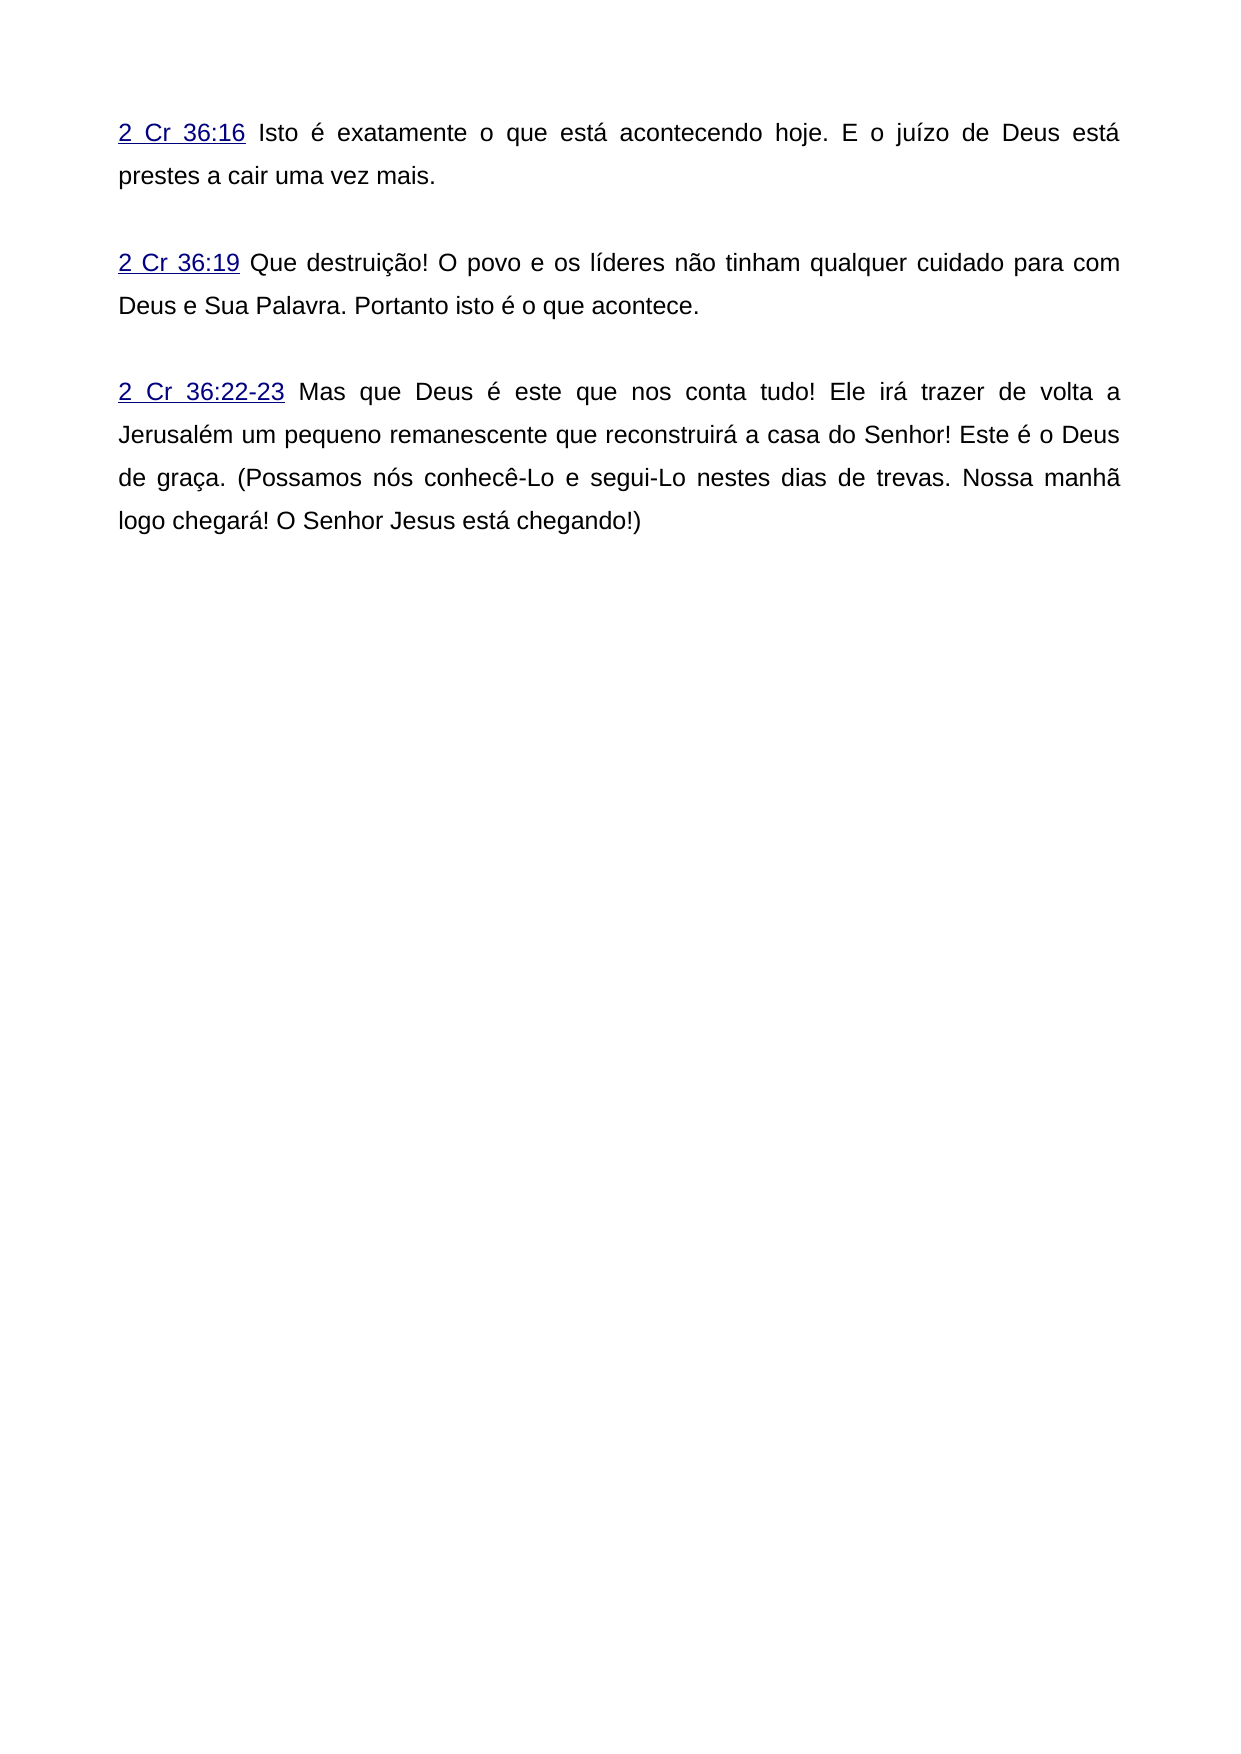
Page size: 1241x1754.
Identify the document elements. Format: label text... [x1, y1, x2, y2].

text 2 Cr 36:22-23 Mas que Deus é este que nos conta tudo! Ele irá trazer de volta a Jerusalém um pequeno remanescente que reconstruirá a casa do Senhor! Este é o Deus de graça. (Possamos nós conhecê-Lo e segui-Lo nestes dias de trevas. Nossa manhã logo chegará! O Senhor Jesus está chegando!) [118, 377, 1122, 535]
text 2 Cr 36:16 Isto é exatamente o que está acontecendo hoje. E o juízo de Deus está prestes a cair uma vez mais. [118, 118, 1122, 190]
text 2 Cr 36:19 Que destruição! O povo e os líderes não tinham qualquer cuidado para com Deus e Sua Palavra. Portanto isto é o que acontece. [118, 247, 1122, 319]
